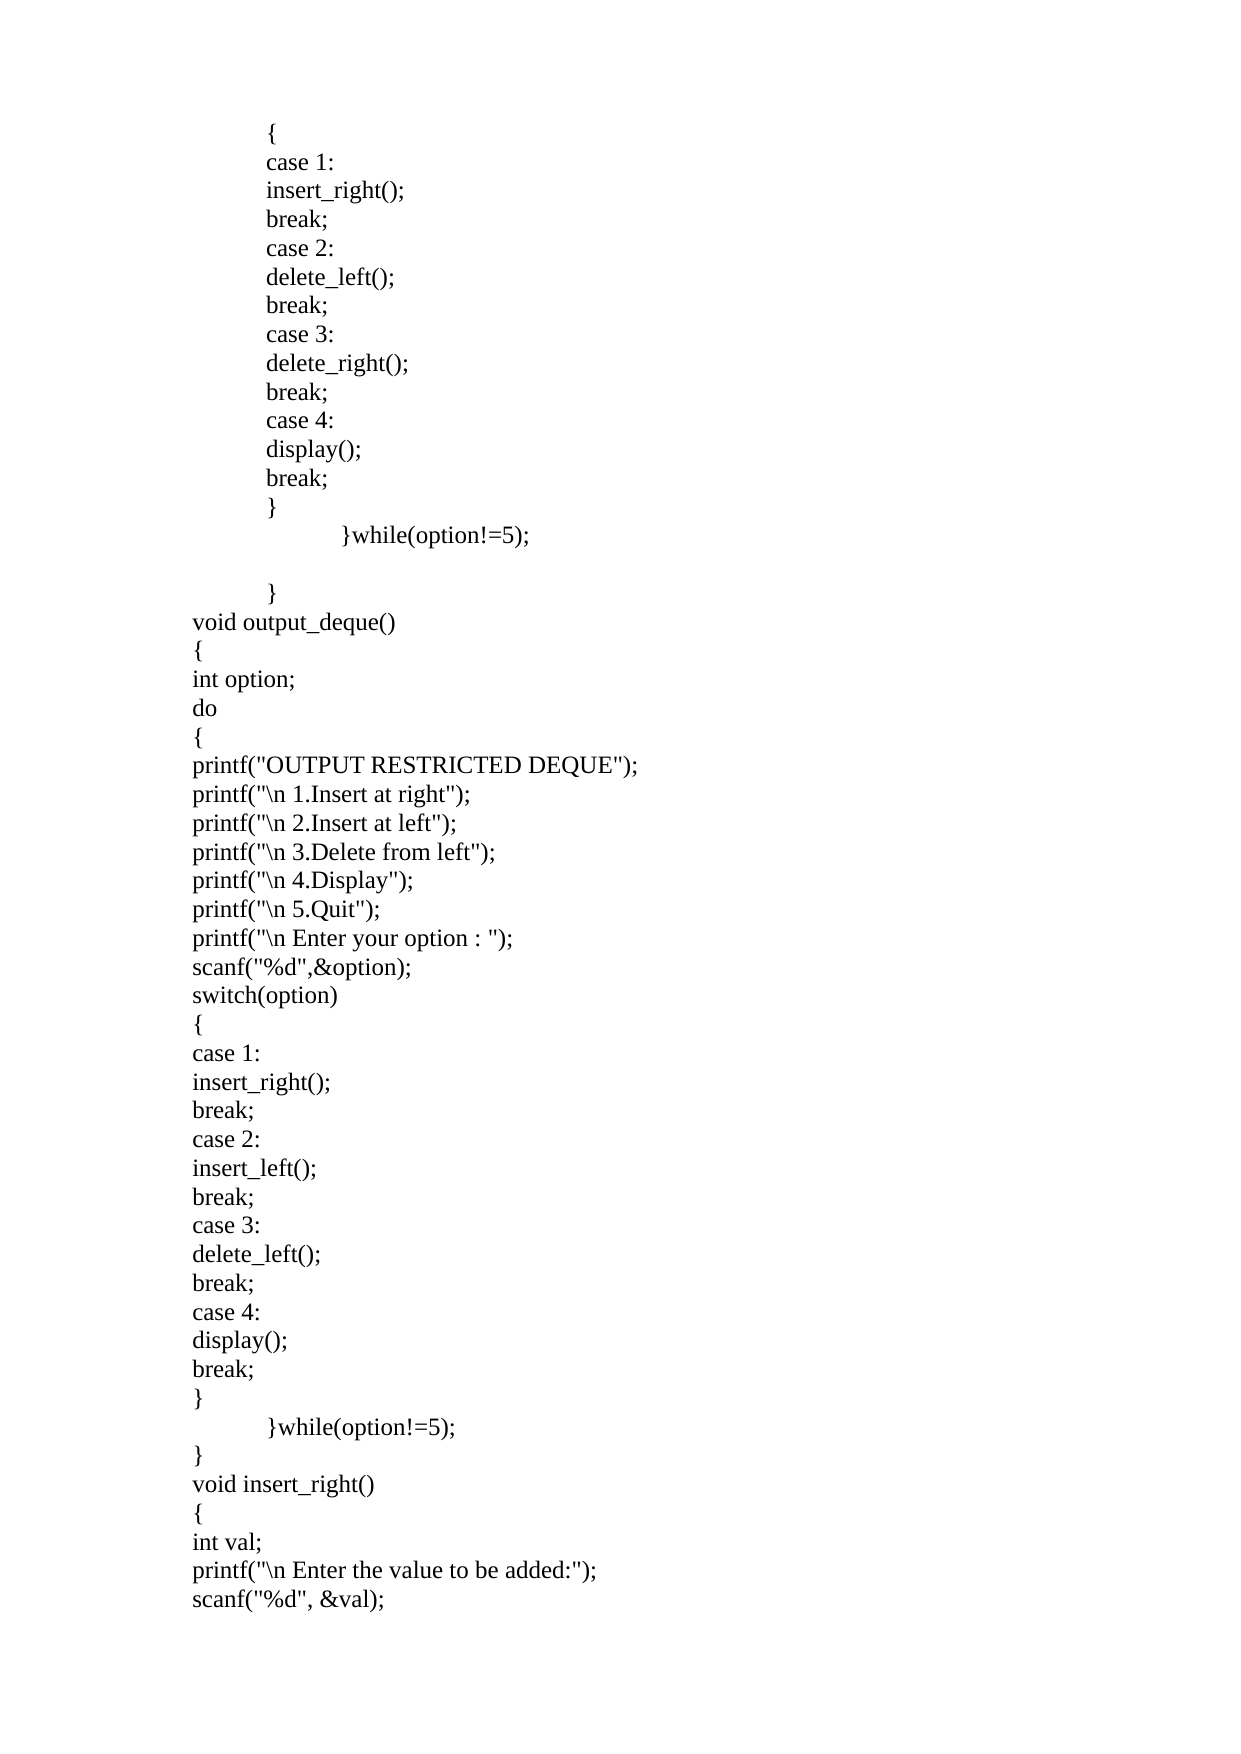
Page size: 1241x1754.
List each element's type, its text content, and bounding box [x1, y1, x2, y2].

text insert_right(); [118, 1067, 1122, 1096]
text delete_left(); [118, 1239, 1122, 1268]
text insert_right(); [118, 176, 1122, 204]
text printf("\n 2.Insert at left"); [118, 808, 1122, 837]
text case 3: [118, 1211, 1122, 1239]
text case 1: [118, 147, 1122, 176]
text scanf("%d", &val); [118, 1584, 1122, 1613]
text delete_right(); [118, 348, 1122, 377]
text { [118, 722, 1122, 751]
text printf("\n Enter your option : "); [118, 923, 1122, 952]
text printf("\n 4.Display"); [118, 866, 1122, 894]
text void insert_right() [118, 1469, 1122, 1498]
text delete_left(); [118, 262, 1122, 291]
text break; [118, 377, 1122, 406]
text void output_deque() [118, 607, 1122, 636]
text { [118, 1498, 1122, 1527]
text display(); [118, 434, 1122, 463]
text insert_left(); [118, 1153, 1122, 1182]
text printf("\n 5.Quit"); [118, 894, 1122, 923]
text break; [118, 1096, 1122, 1124]
text case 3: [118, 319, 1122, 348]
text case 4: [118, 406, 1122, 434]
text break; [118, 1354, 1122, 1383]
text case 1: [118, 1038, 1122, 1067]
text case 2: [118, 233, 1122, 262]
text break; [118, 204, 1122, 233]
text scanf("%d",&option); [118, 952, 1122, 981]
text } [118, 1441, 1122, 1469]
text printf("OUTPUT RESTRICTED DEQUE"); [118, 751, 1122, 779]
text { [118, 636, 1122, 664]
text do [118, 693, 1122, 722]
text } [118, 578, 1122, 607]
text break; [118, 1268, 1122, 1297]
text int val; [118, 1527, 1122, 1556]
text int option; [118, 664, 1122, 693]
text { [118, 118, 1122, 147]
text }while(option!=5); [118, 1412, 1122, 1441]
text display(); [118, 1326, 1122, 1354]
text } [118, 1383, 1122, 1412]
text } [118, 492, 1122, 521]
text { [118, 1009, 1122, 1038]
text switch(option) [118, 981, 1122, 1009]
text break; [118, 291, 1122, 319]
text printf("\n Enter the value to be added:"); [118, 1556, 1122, 1584]
text printf("\n 3.Delete from left"); [118, 837, 1122, 866]
text break; [118, 463, 1122, 492]
text break; [118, 1182, 1122, 1211]
text case 4: [118, 1297, 1122, 1326]
text printf("\n 1.Insert at right"); [118, 779, 1122, 808]
text case 2: [118, 1124, 1122, 1153]
text }while(option!=5); [118, 521, 1122, 549]
